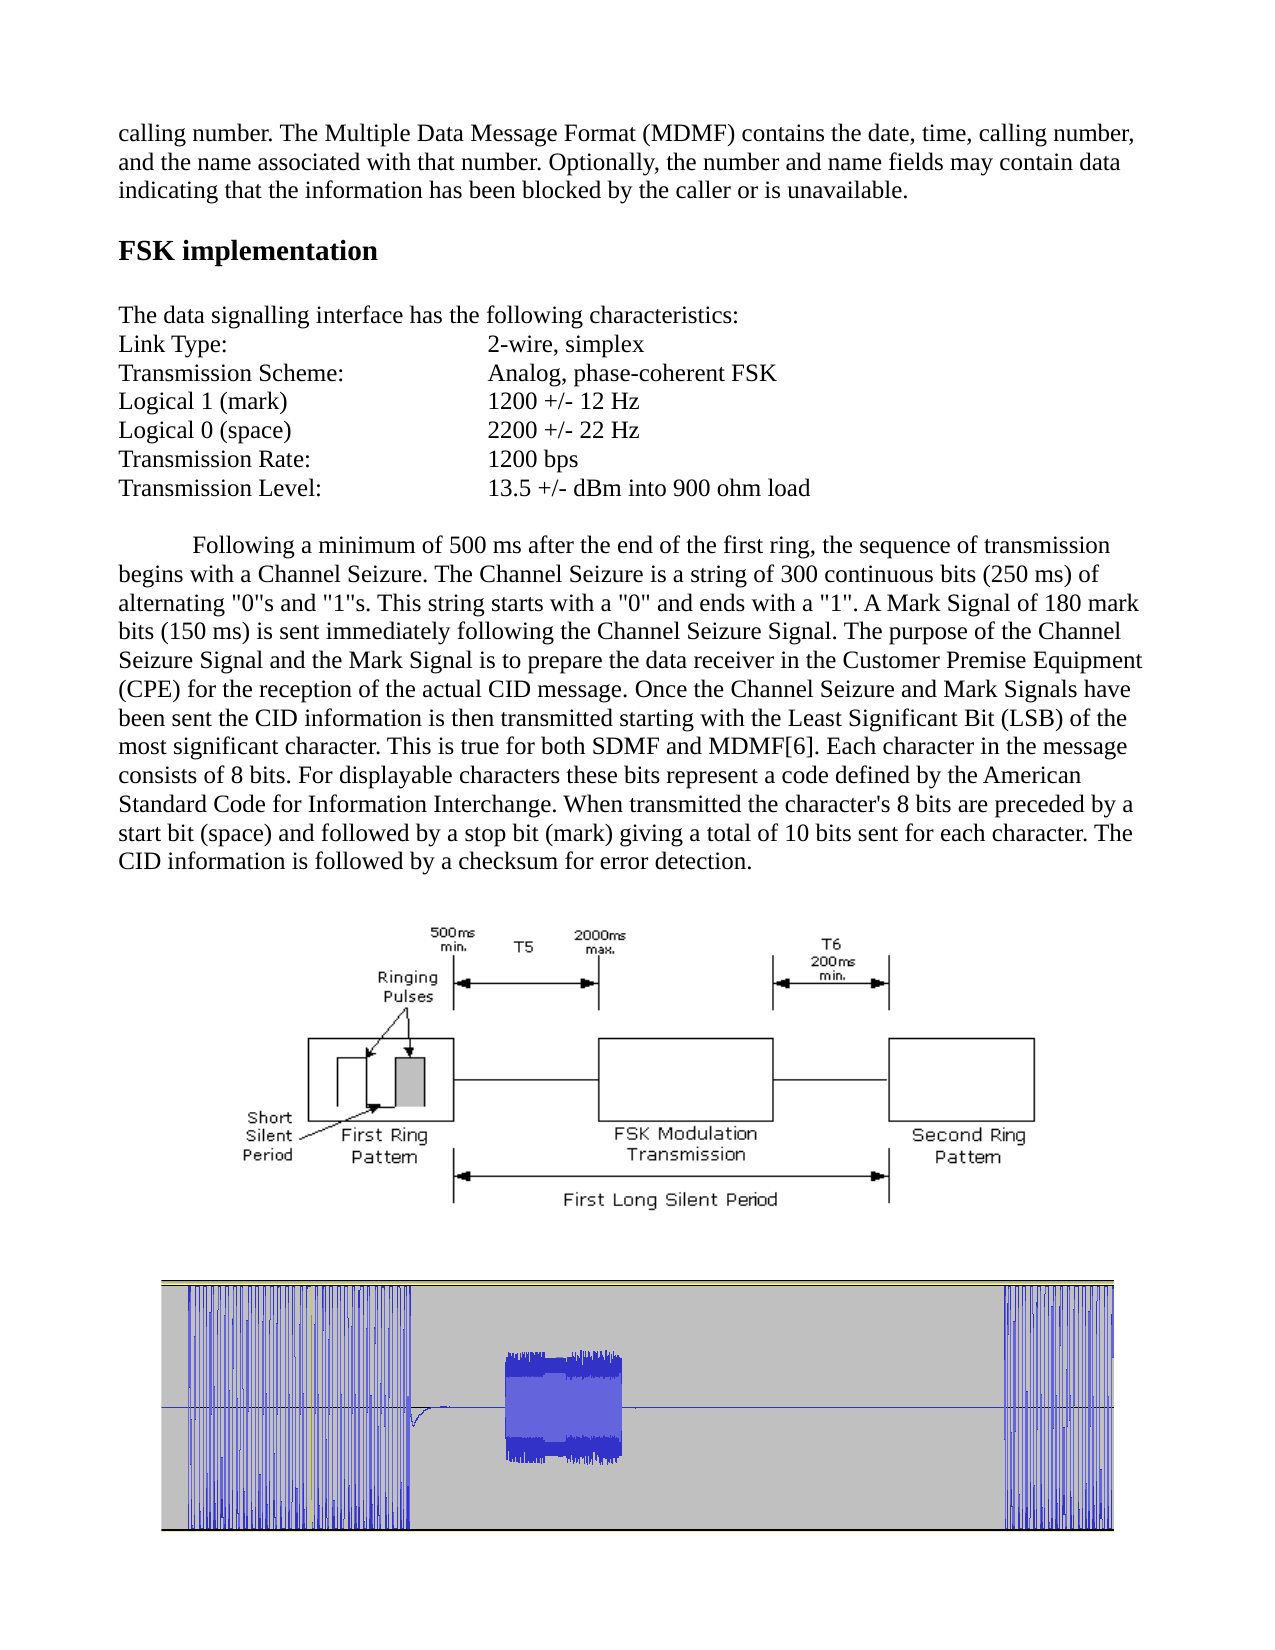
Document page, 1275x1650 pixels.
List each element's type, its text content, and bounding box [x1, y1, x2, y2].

text Link Type: 2-wire, simplex [118, 329, 1157, 358]
picture [161, 1280, 1114, 1532]
text FSK implementation [118, 233, 1157, 267]
text calling number. The Multiple Data Message Format (MDMF) contains the date, time, calling number, and the name associated with that number. Optionally, the number and name fields may contain data indicating that the information has been blocked by the caller or is unavailable. [118, 118, 1157, 204]
text Logical 0 (space) 2200 +/- 22 Hz [118, 415, 1157, 444]
text Logical 1 (mark) 1200 +/- 12 Hz [118, 386, 1157, 415]
text Following a minimum of 500 ms after the end of the first ring, the sequence of transmission begins with a Channel Seizure. The Channel Seizure is a string of 300 continuous bits (250 ms) of alternating "0"s and "1"s. This string starts with a "0" and ends with a "1". A Mark Signal of 180 mark bits (150 ms) is sent immediately following the Channel Seizure Signal. The purpose of the Channel Seizure Signal and the Mark Signal is to prepare the data receiver in the Customer Premise Equipment (CPE) for the reception of the actual CID message. Once the Channel Seizure and Mark Signals have been sent the CID information is then transmitted starting with the Least Significant Bit (LSB) of the most significant character. This is true for both SDMF and MDMF[6]. Each character in the message consists of 8 bits. For displayable characters these bits represent a code defined by the American Standard Code for Information Interchange. When transmitted the character's 8 bits are preceded by a start bit (space) and followed by a stop bit (mark) giving a total of 10 bits sent for each character. The CID information is followed by a checksum for error detection. [118, 530, 1157, 875]
text Transmission Scheme: Analog, phase-coherent FSK [118, 358, 1157, 386]
text Transmission Rate: 1200 bps [118, 444, 1157, 473]
text Transmission Level: 13.5 +/- dBm into 900 ohm load [118, 473, 1157, 501]
picture [218, 903, 1057, 1224]
text The data signalling interface has the following characteristics: [118, 300, 1157, 329]
